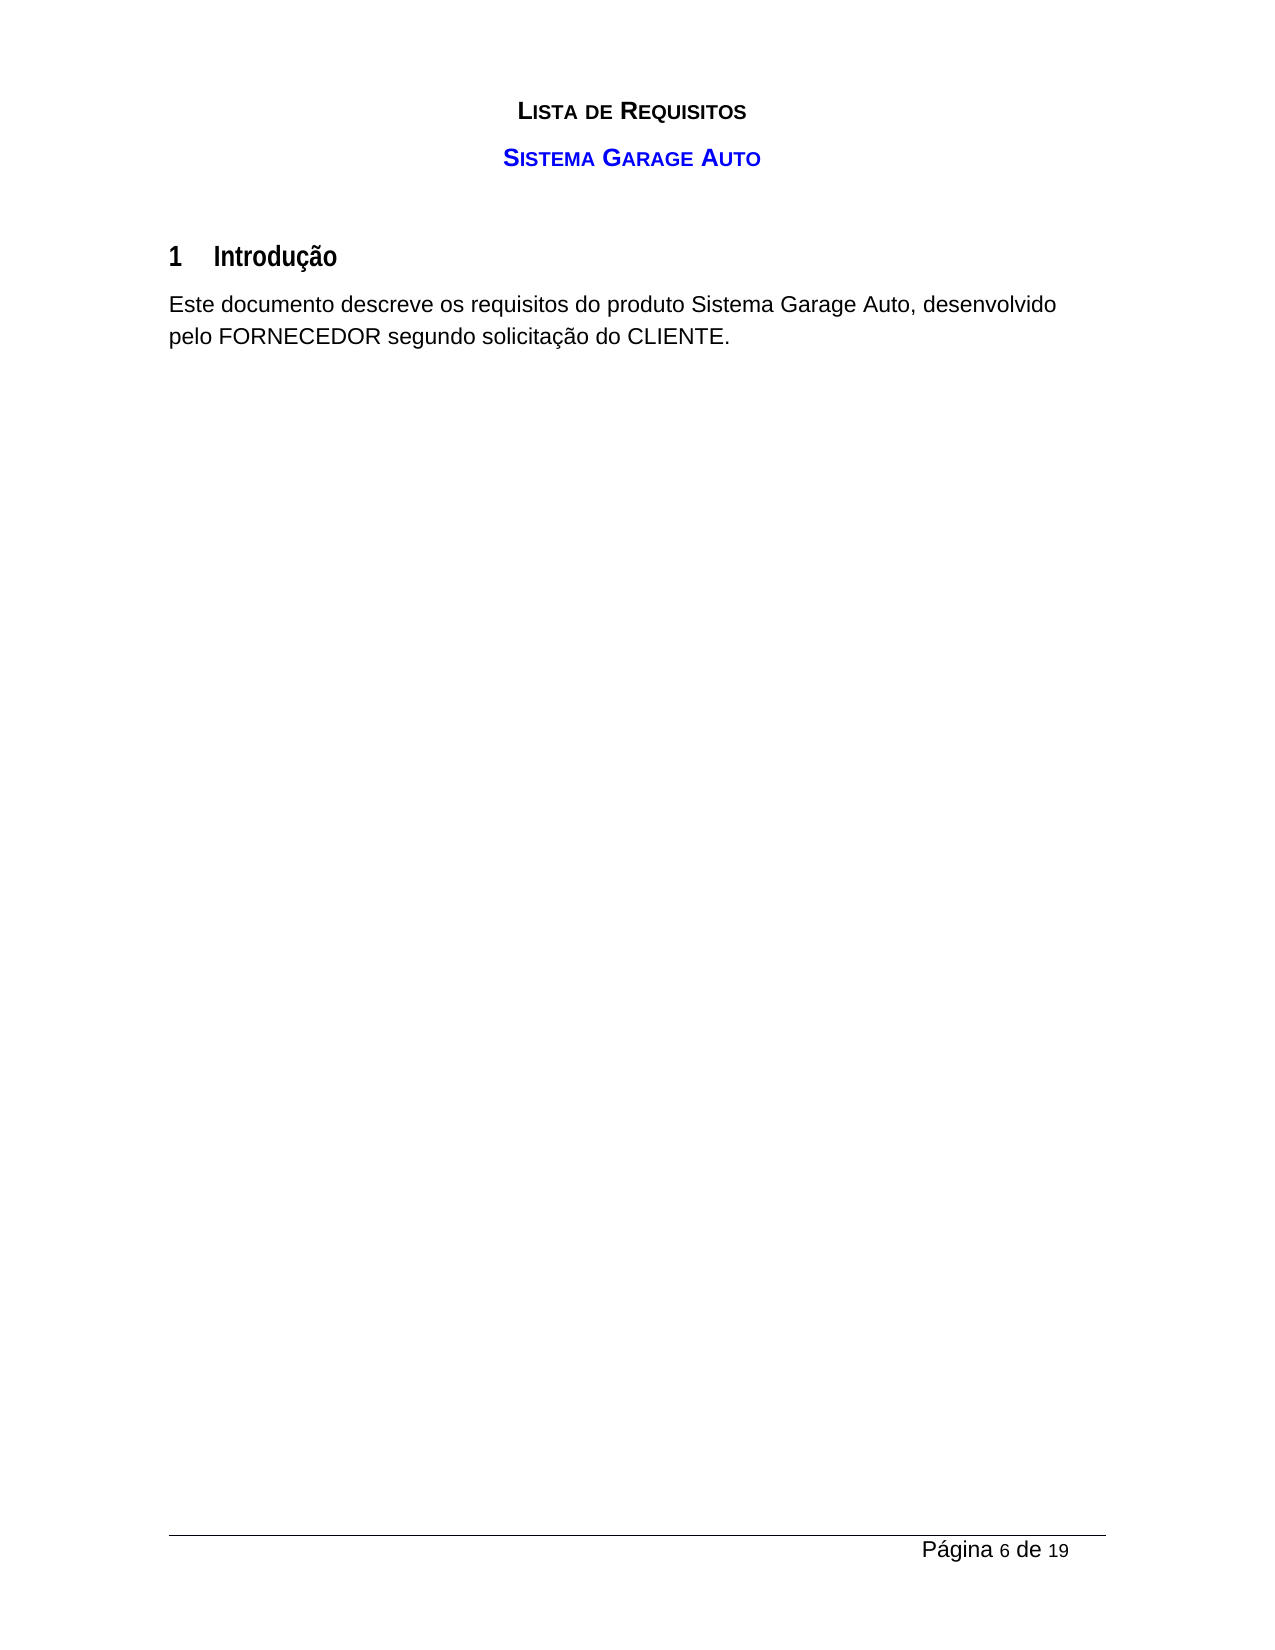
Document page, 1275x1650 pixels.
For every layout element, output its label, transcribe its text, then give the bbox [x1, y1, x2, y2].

text Este documento descreve os requisitos do produto Sistema Garage Auto, desenvolvido pelo FORNECEDOR segundo solicitação do CLIENTE. [169, 291, 1106, 349]
subtitle Introdução [169, 239, 1106, 272]
